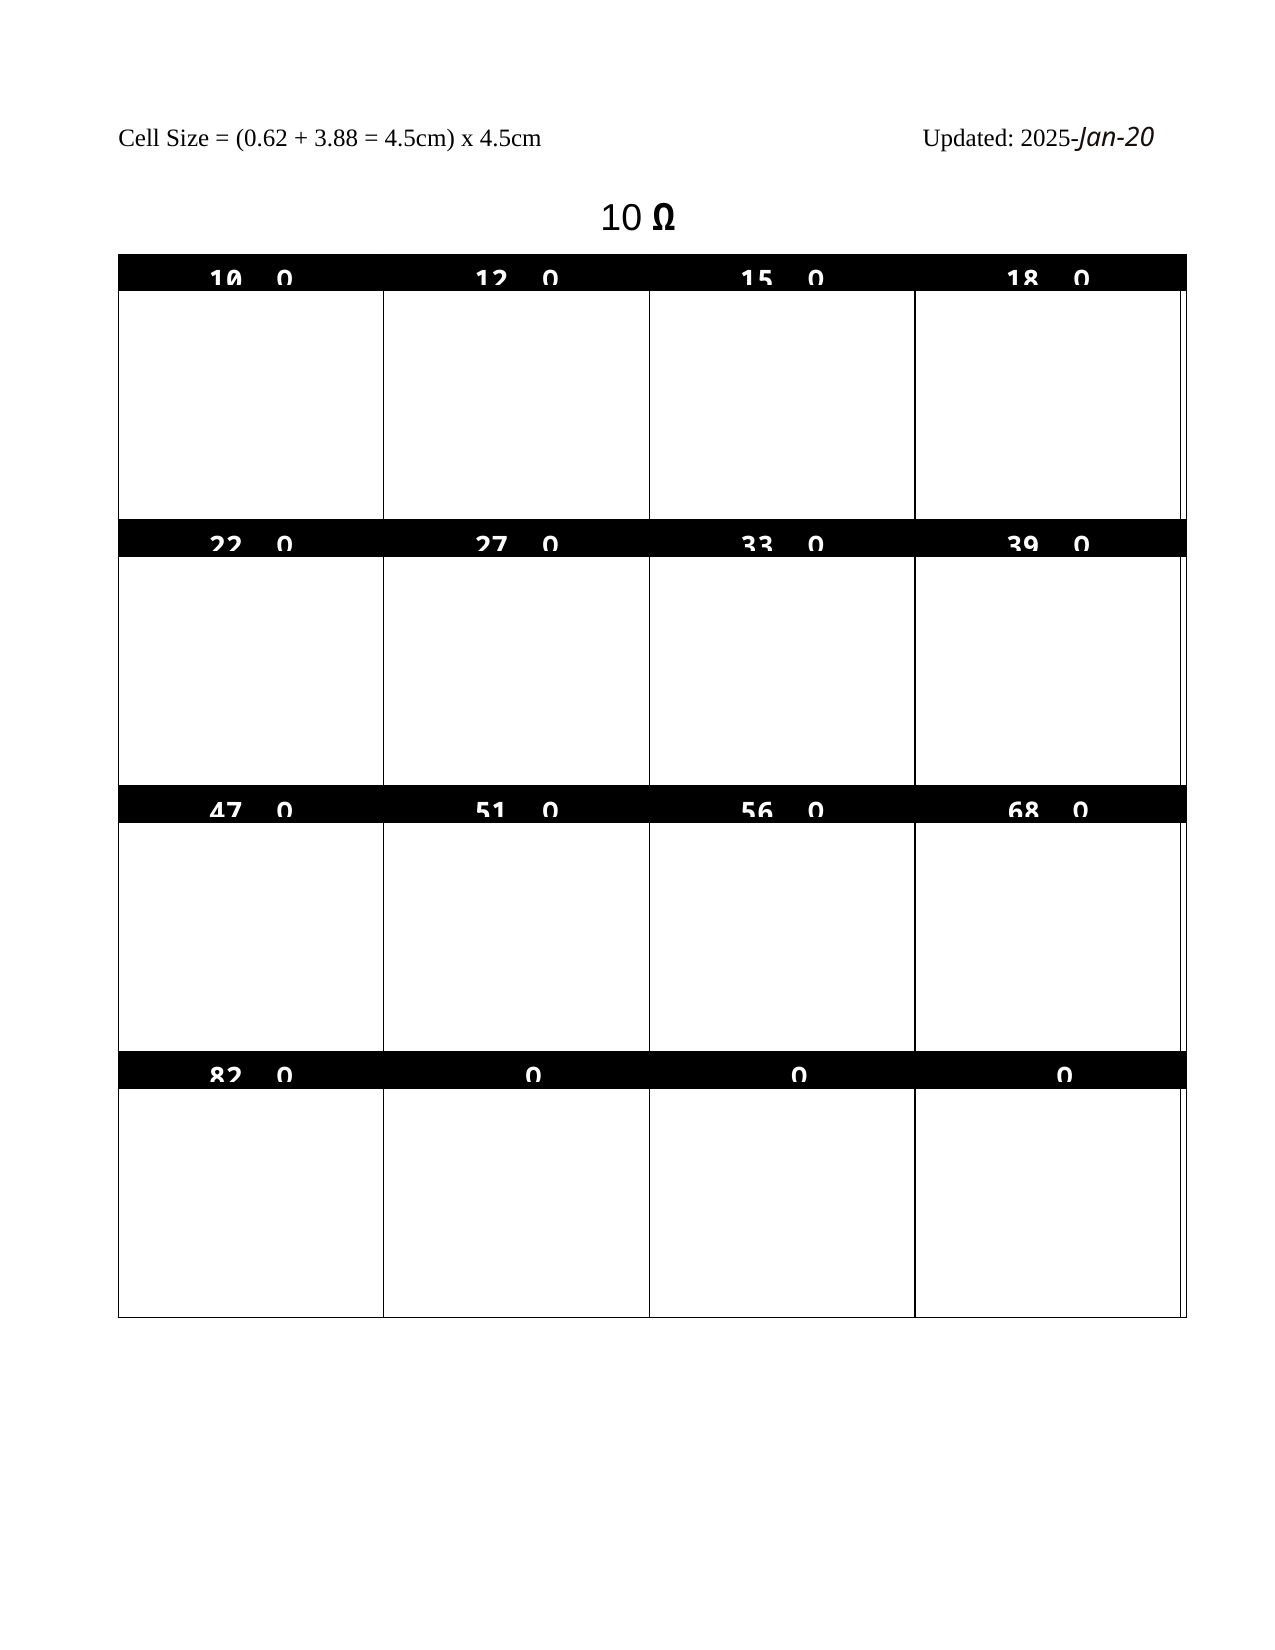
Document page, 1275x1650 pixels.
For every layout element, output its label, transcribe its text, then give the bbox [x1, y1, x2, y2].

table_cell [1181, 786, 1186, 822]
table_cell 39 Ω [916, 520, 1180, 556]
table_header 18 Ω [916, 255, 1180, 290]
table_cell [384, 291, 649, 519]
table_cell [1181, 520, 1186, 556]
table_cell [650, 1089, 914, 1317]
table_header [1181, 255, 1186, 290]
table_cell [916, 1089, 1180, 1317]
table_cell 33 Ω [650, 520, 914, 556]
table_cell [1181, 557, 1186, 785]
table_cell [119, 557, 383, 785]
table_cell [916, 557, 1180, 785]
table_cell 27 Ω [384, 520, 649, 556]
table_cell 68 Ω [916, 786, 1180, 822]
table_cell [119, 823, 383, 1051]
table_cell [384, 557, 649, 785]
table_header 12 Ω [384, 255, 649, 290]
table_cell Ω [384, 1052, 649, 1088]
table_cell 51 Ω [384, 786, 649, 822]
table_cell [384, 823, 649, 1051]
table_cell [119, 1089, 383, 1317]
table_cell 56 Ω [650, 786, 914, 822]
table_cell [650, 557, 914, 785]
table_cell 47 Ω [119, 786, 383, 822]
table_header 15 Ω [650, 255, 914, 290]
table_cell [1181, 291, 1186, 519]
table_cell [650, 823, 914, 1051]
table_cell Ω [650, 1052, 914, 1088]
table_cell [916, 823, 1180, 1051]
table_cell [1181, 1089, 1186, 1317]
table_cell [916, 291, 1180, 519]
table_cell [1181, 823, 1186, 1051]
subtitle 10 Ω [118, 190, 1157, 241]
table_cell [119, 291, 383, 519]
table_cell 22 Ω [119, 520, 383, 556]
table_cell Ω [916, 1052, 1180, 1088]
table_cell 82 Ω [119, 1052, 383, 1088]
table_cell [650, 291, 914, 519]
table_cell [1181, 1052, 1186, 1088]
table_header 10 Ω [119, 255, 383, 290]
table_cell [384, 1089, 649, 1317]
